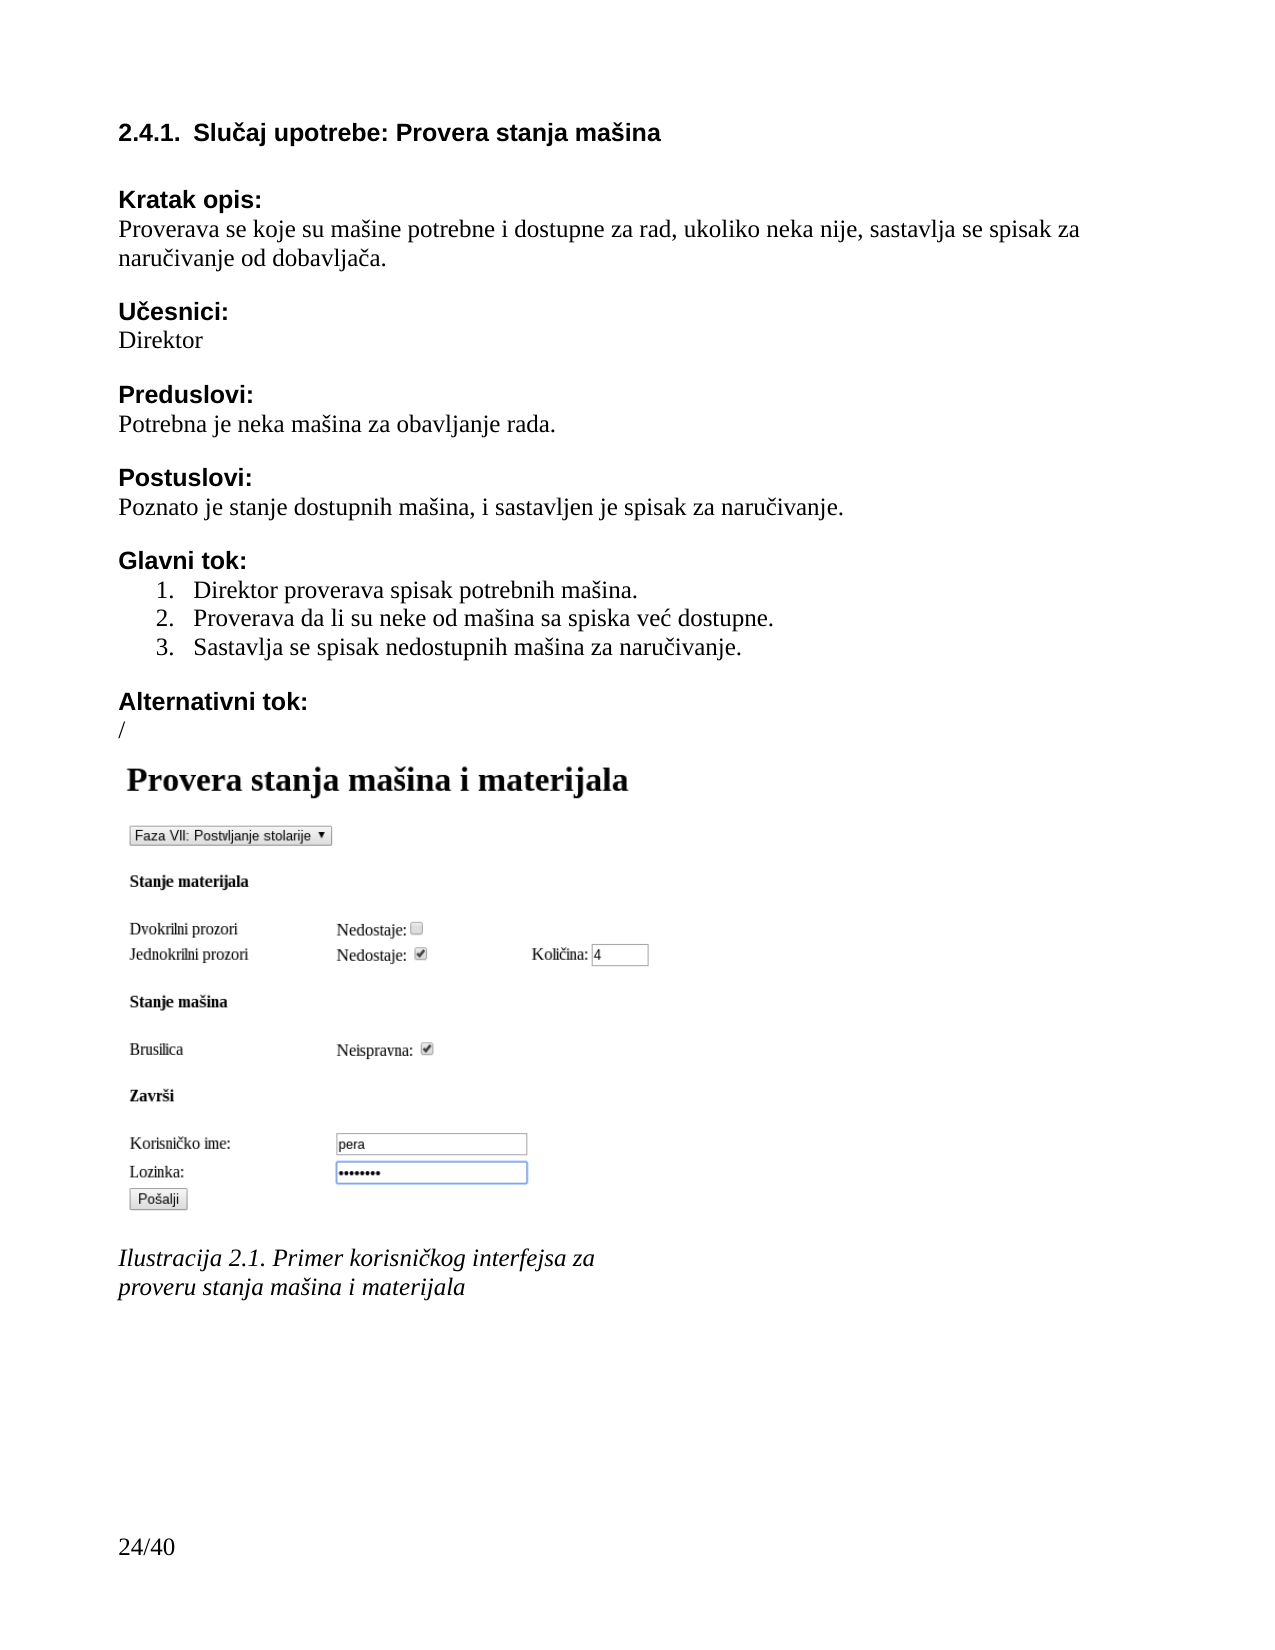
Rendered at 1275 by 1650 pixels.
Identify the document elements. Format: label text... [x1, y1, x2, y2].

text Poznato je stanje dostupnih mašina, i sastavljen je spisak za naručivanje. [118, 492, 1157, 520]
subtitle Kratak opis: [118, 185, 1157, 214]
text Ilustracija 2.1. Primer korisničkog interfejsa za proveru stanja mašina i materijala [118, 1244, 674, 1301]
subtitle Preduslovi: [118, 380, 1157, 409]
picture [118, 756, 674, 1244]
subtitle Slučaj upotrebe: Provera stanja mašina [118, 118, 1157, 147]
list Sastavlja se spisak nedostupnih mašina za naručivanje. [156, 632, 1157, 661]
subtitle Postuslovi: [118, 463, 1157, 492]
subtitle Učesnici: [118, 297, 1157, 326]
text Proverava se koje su mašine potrebne i dostupne za rad, ukoliko neka nije, sastavlja se spisak za naručivanje od dobavljača. [118, 214, 1157, 271]
subtitle Glavni tok: [118, 546, 1157, 575]
subtitle Alternativni tok: [118, 686, 1157, 715]
list Direktor proverava spisak potrebnih mašina. [156, 575, 1157, 603]
text Potrebna je neka mašina za obavljanje rada. [118, 409, 1157, 437]
text / [118, 715, 1157, 744]
list Proverava da li su neke od mašina sa spiska već dostupne. [156, 603, 1157, 632]
text Direktor [118, 326, 1157, 354]
